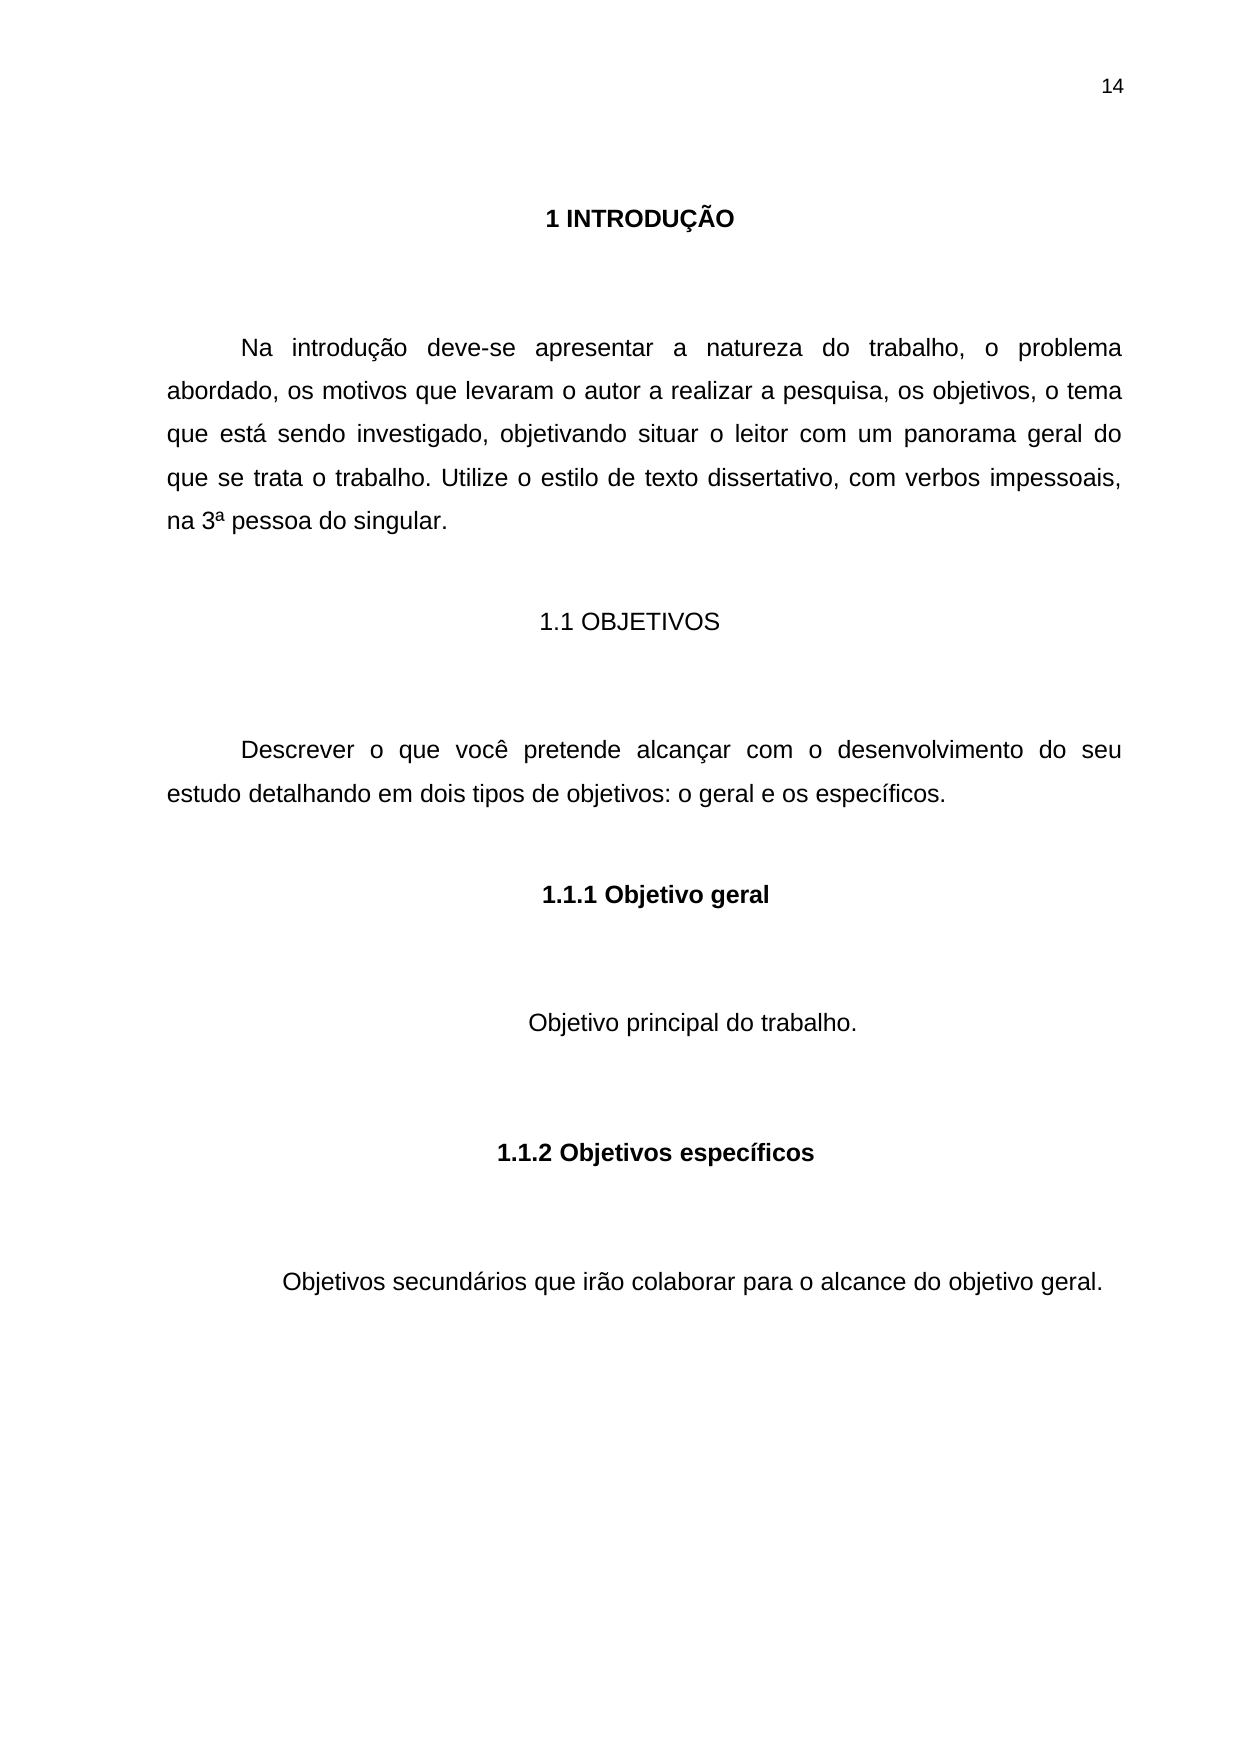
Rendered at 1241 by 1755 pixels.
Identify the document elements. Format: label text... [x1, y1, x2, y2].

list OBJETIVOS [125, 607, 1134, 635]
list Objetivos específicos [177, 1138, 1134, 1166]
text Objetivo principal do trabalho. [251, 1008, 1134, 1037]
text Objetivos secundários que irão colaborar para o alcance do objetivo geral. [251, 1266, 1134, 1295]
list Objetivo geral [177, 879, 1134, 908]
list INTRODUÇÃO [146, 204, 1134, 233]
text Na introdução deve-se apresentar a natureza do trabalho, o problema abordado, os motivos que levaram o autor a realizar a pesquisa, os objetivos, o tema que está sendo investigado, objetivando situar o leitor com um panorama geral do que se trata o trabalho. Utilize o estilo de texto dissertativo, com verbos impessoais, na 3ª pessoa do singular. [167, 333, 1122, 534]
text Descrever o que você pretende alcançar com o desenvolvimento do seu estudo detalhando em dois tipos de objetivos: o geral e os específicos. [167, 735, 1123, 807]
